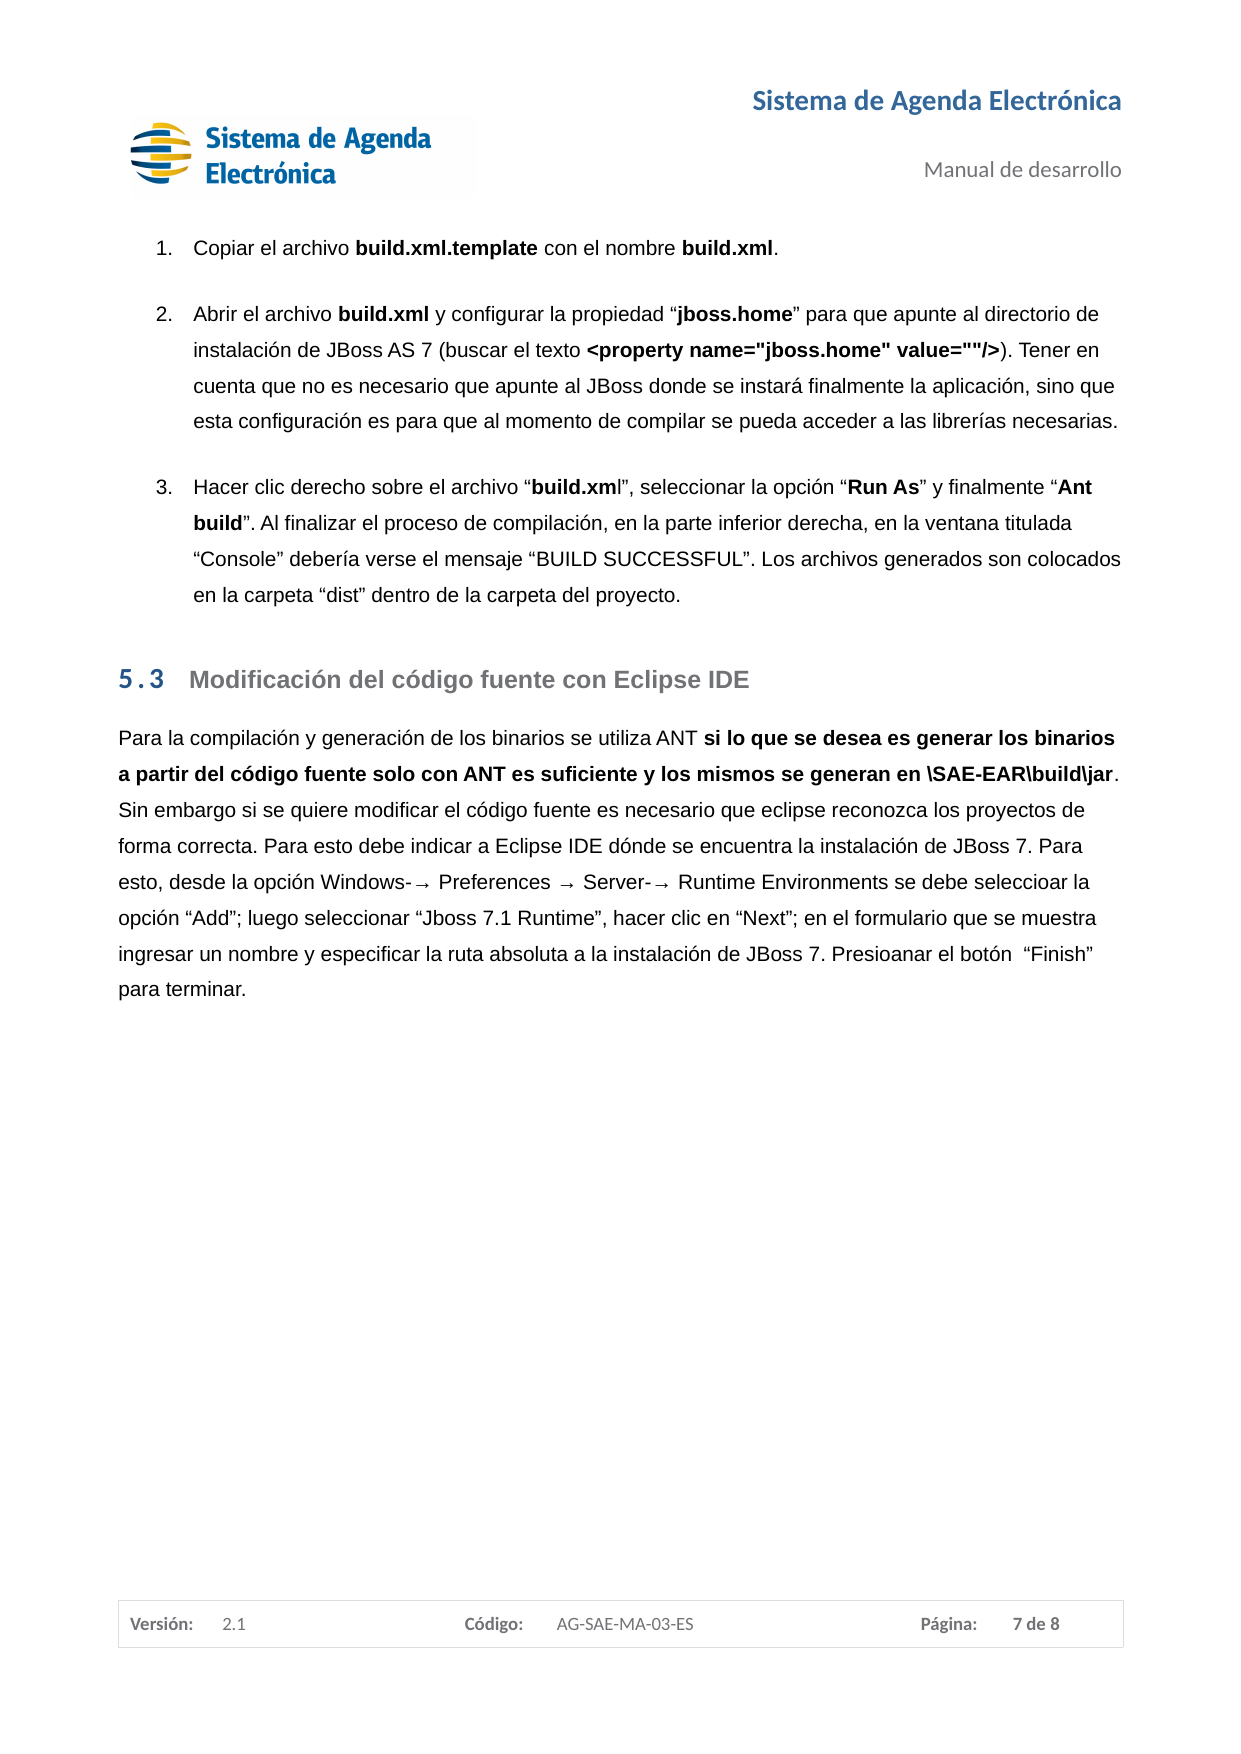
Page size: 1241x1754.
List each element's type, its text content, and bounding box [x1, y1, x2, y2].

list Copiar el archivo build.xml.template con el nombre build.xml. [156, 236, 1122, 260]
list Hacer clic derecho sobre el archivo “build.xml”, seleccionar la opción “Run As” y finalmente “Ant build”. Al finalizar el proceso de compilación, en la parte inferior derecha, en la ventana titulada “Console” debería verse el mensaje “BUILD SUCCESSFUL”. Los archivos generados son colocados en la carpeta “dist” dentro de la carpeta del proyecto. [156, 475, 1122, 607]
subtitle Modificación del código fuente con Eclipse IDE [118, 660, 1122, 696]
text Para la compilación y generación de los binarios se utiliza ANT si lo que se desea es generar los binarios a partir del código fuente solo con ANT es suficiente y los mismos se generan en \SAE-EAR\build\jar. Sin embargo si se quiere modificar el código fuente es necesario que eclipse reconozca los proyectos de forma correcta. Para esto debe indicar a Eclipse IDE dónde se encuentra la instalación de JBoss 7. Para esto, desde la opción Windows-→ Preferences → Server-→ Runtime Environments se debe seleccioar la opción “Add”; luego seleccionar “Jboss 7.1 Runtime”, hacer clic en “Next”; en el formulario que se muestra ingresar un nombre y especificar la ruta absoluta a la instalación de JBoss 7. Presioanar el botón “Finish” para terminar. [118, 726, 1122, 1001]
picture [130, 115, 478, 198]
list Abrir el archivo build.xml y configurar la propiedad “jboss.home” para que apunte al directorio de instalación de JBoss AS 7 (buscar el texto <property name="jboss.home" value=""/>). Tener en cuenta que no es necesario que apunte al JBoss donde se instará finalmente la aplicación, sino que esta configuración es para que al momento de compilar se pueda acceder a las librerías necesarias. [156, 302, 1122, 433]
